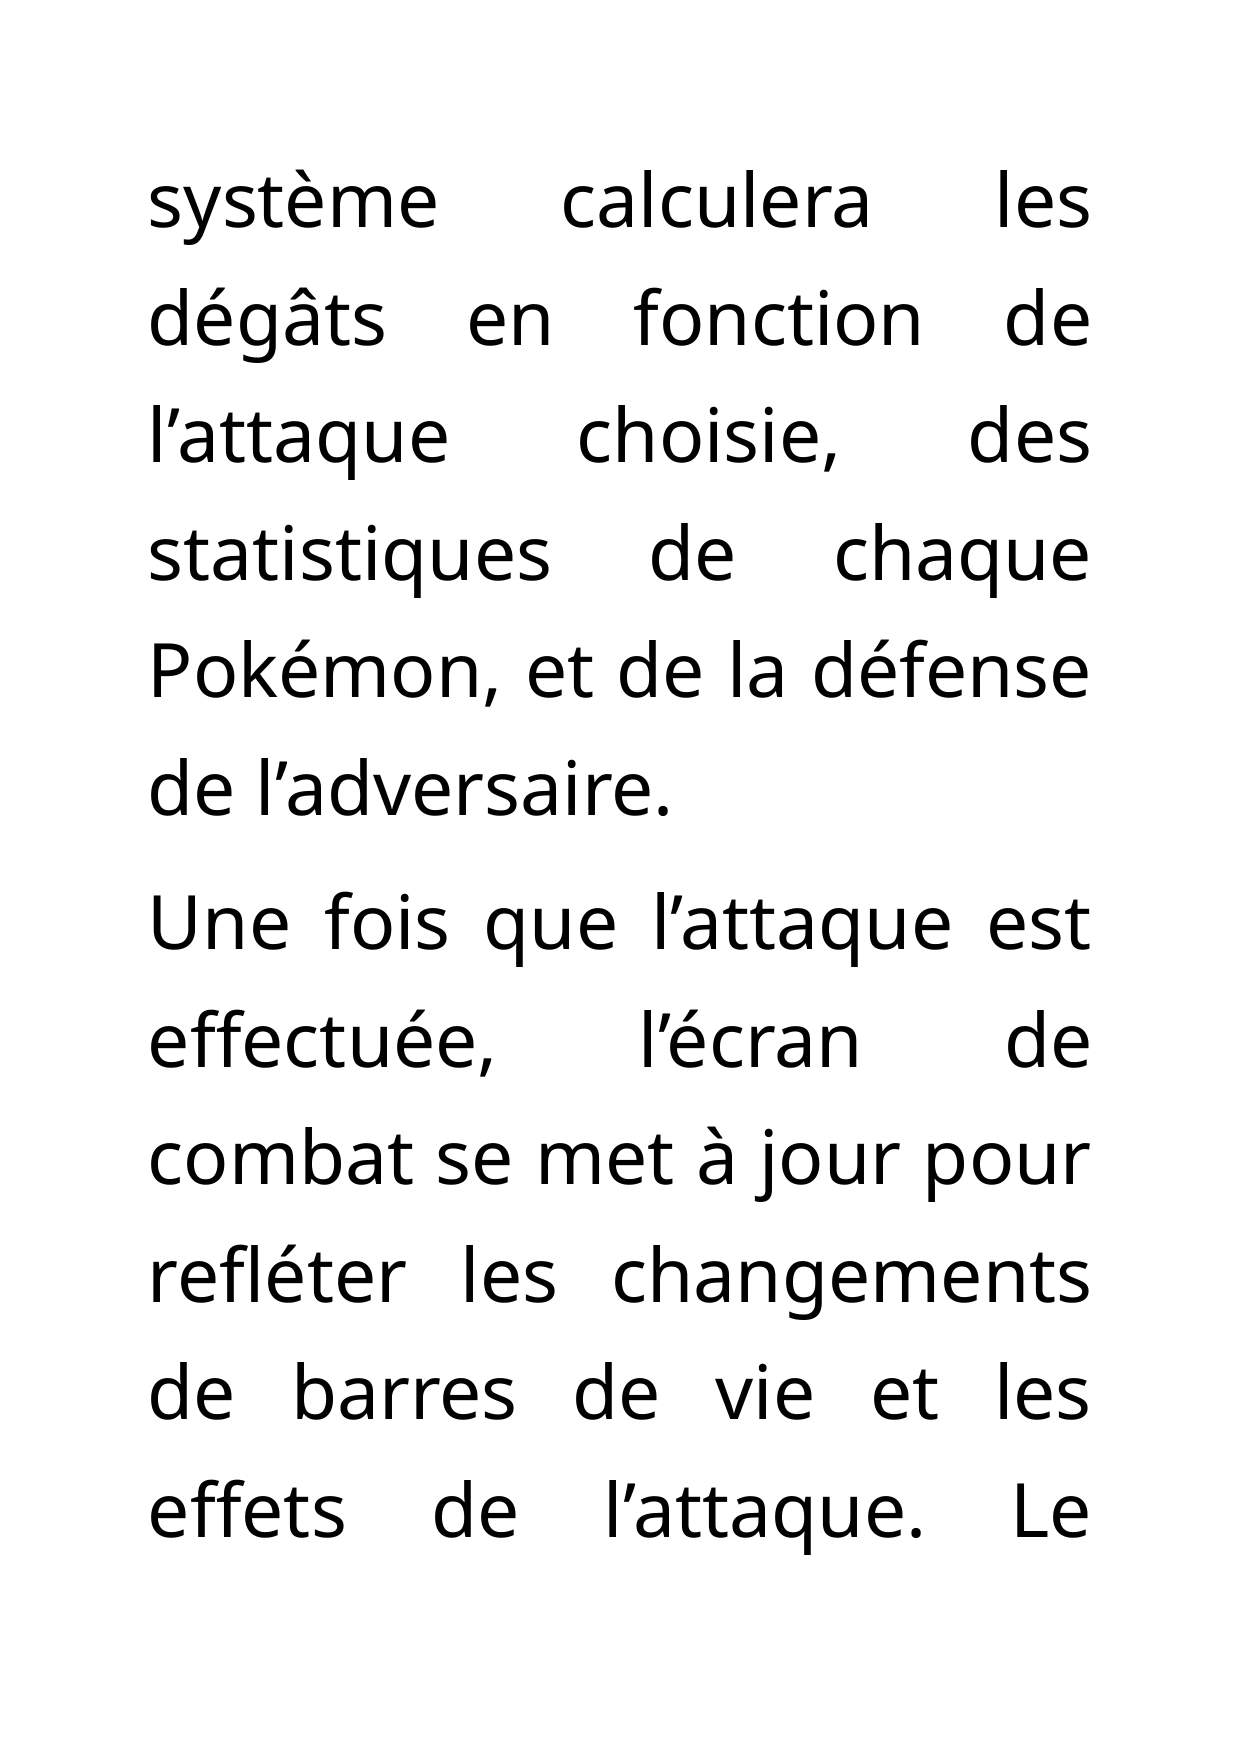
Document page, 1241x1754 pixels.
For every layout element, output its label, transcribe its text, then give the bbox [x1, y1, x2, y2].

text système calculera les dégâts en fonction de l’attaque choisie, des statistiques de chaque Pokémon, et de la défense de l’adversaire. [148, 148, 1093, 837]
text Une fois que l’attaque est effectuée, l’écran de combat se met à jour pour refléter les changements de barres de vie et les effets de l’attaque. Le [148, 869, 1093, 1559]
